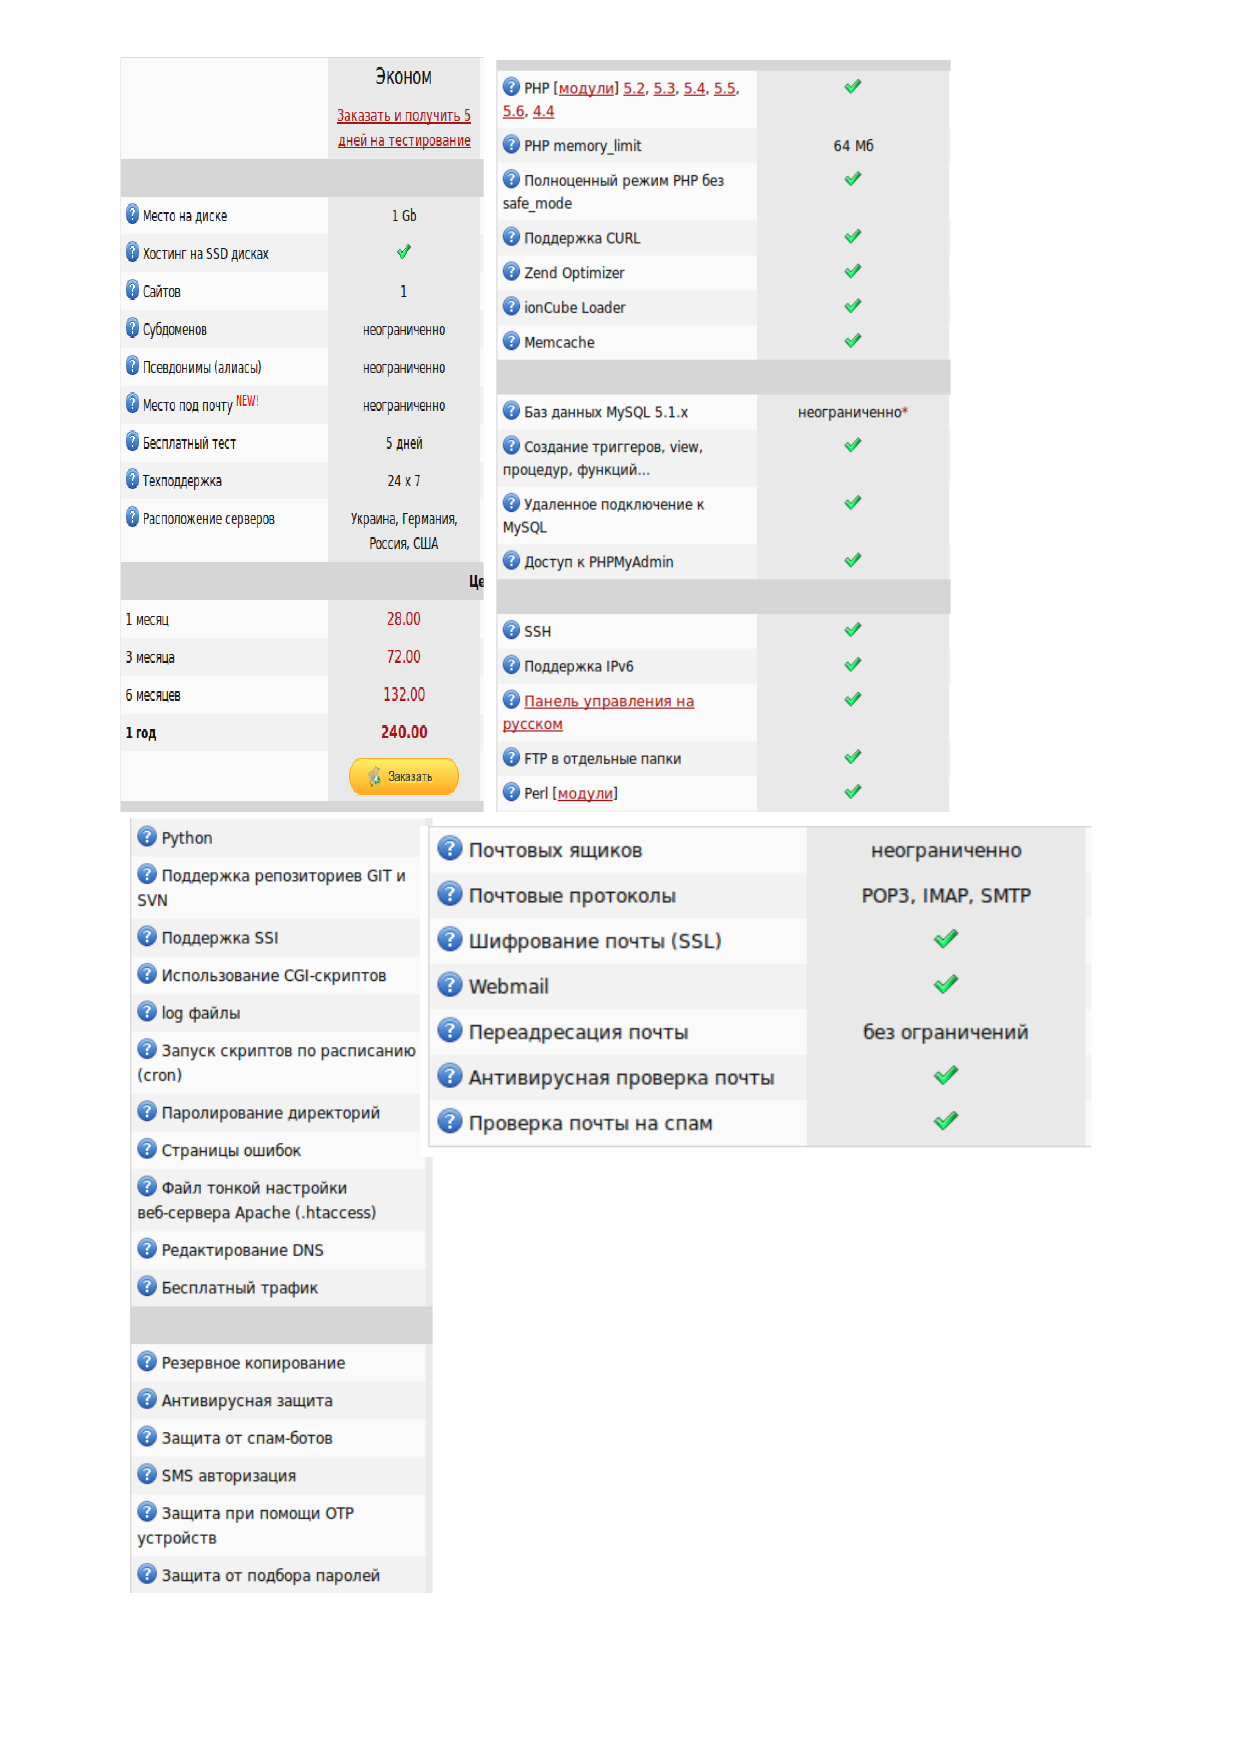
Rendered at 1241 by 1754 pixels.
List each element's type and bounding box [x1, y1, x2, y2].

picture [115, 47, 484, 812]
picture [124, 818, 1092, 1593]
picture [491, 60, 951, 812]
